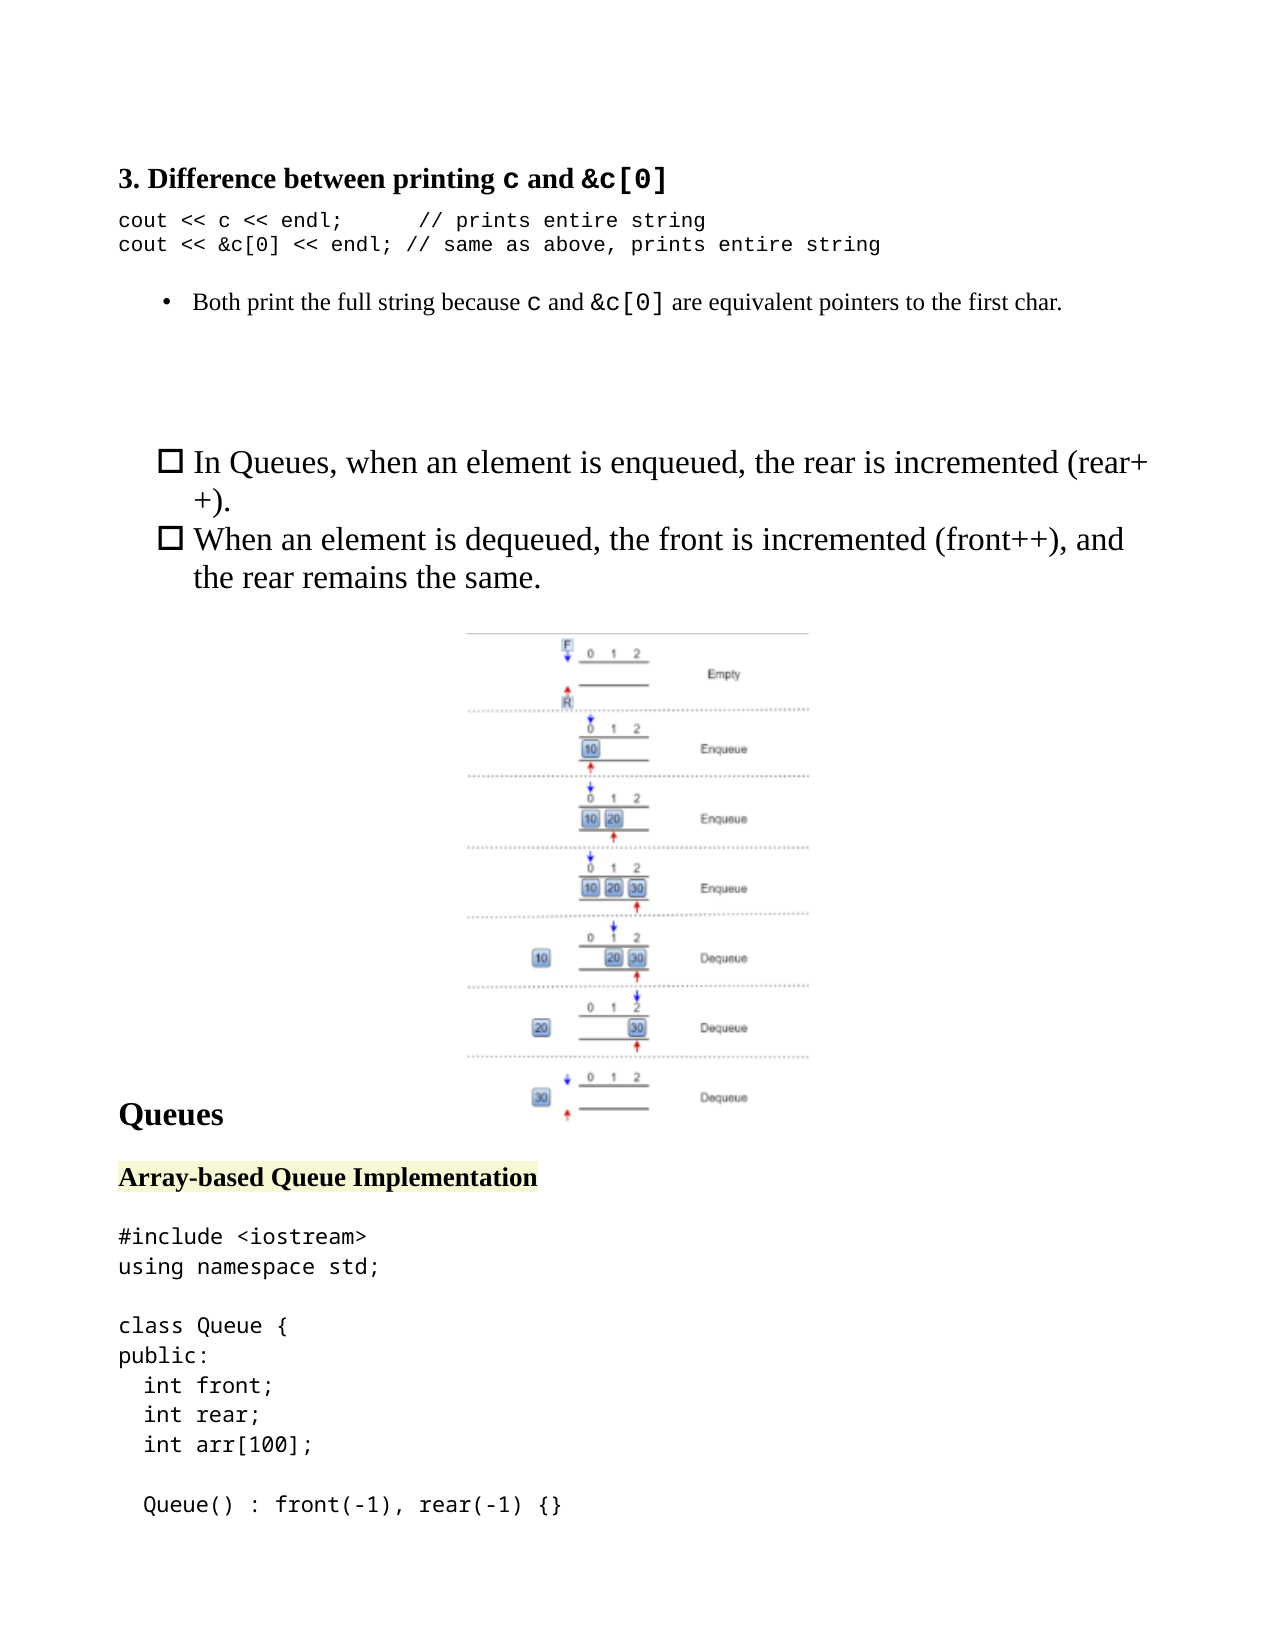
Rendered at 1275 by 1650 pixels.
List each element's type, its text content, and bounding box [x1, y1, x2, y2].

text Queues [118, 1094, 1157, 1132]
list Both print the full string because c and &c[0] are equivalent pointers to the first char. [162, 287, 1157, 318]
text cout << &c[0] << endl; // same as above, prints entire string [118, 234, 1157, 257]
subtitle 3. Difference between printing c and &c[0] [118, 161, 1157, 197]
text using namespace std; [118, 1251, 1157, 1280]
text #include <iostream> [118, 1221, 1157, 1251]
list In Queues, when an element is enqueued, the rear is incremented (rear++). [156, 442, 1157, 519]
list When an element is dequeued, the front is incremented (front++), and the rear remains the same. [156, 519, 1157, 596]
text int arr[100]; [118, 1429, 1157, 1459]
text Array-based Queue Implementation [118, 1161, 1157, 1192]
text int front; [118, 1370, 1157, 1399]
text Queue() : front(-1), rear(-1) {} [118, 1489, 1157, 1518]
text cout << c << endl; // prints entire string [118, 210, 1157, 234]
picture [466, 633, 809, 1122]
text int rear; [118, 1399, 1157, 1429]
text class Queue { [118, 1310, 1157, 1340]
text public: [118, 1340, 1157, 1370]
